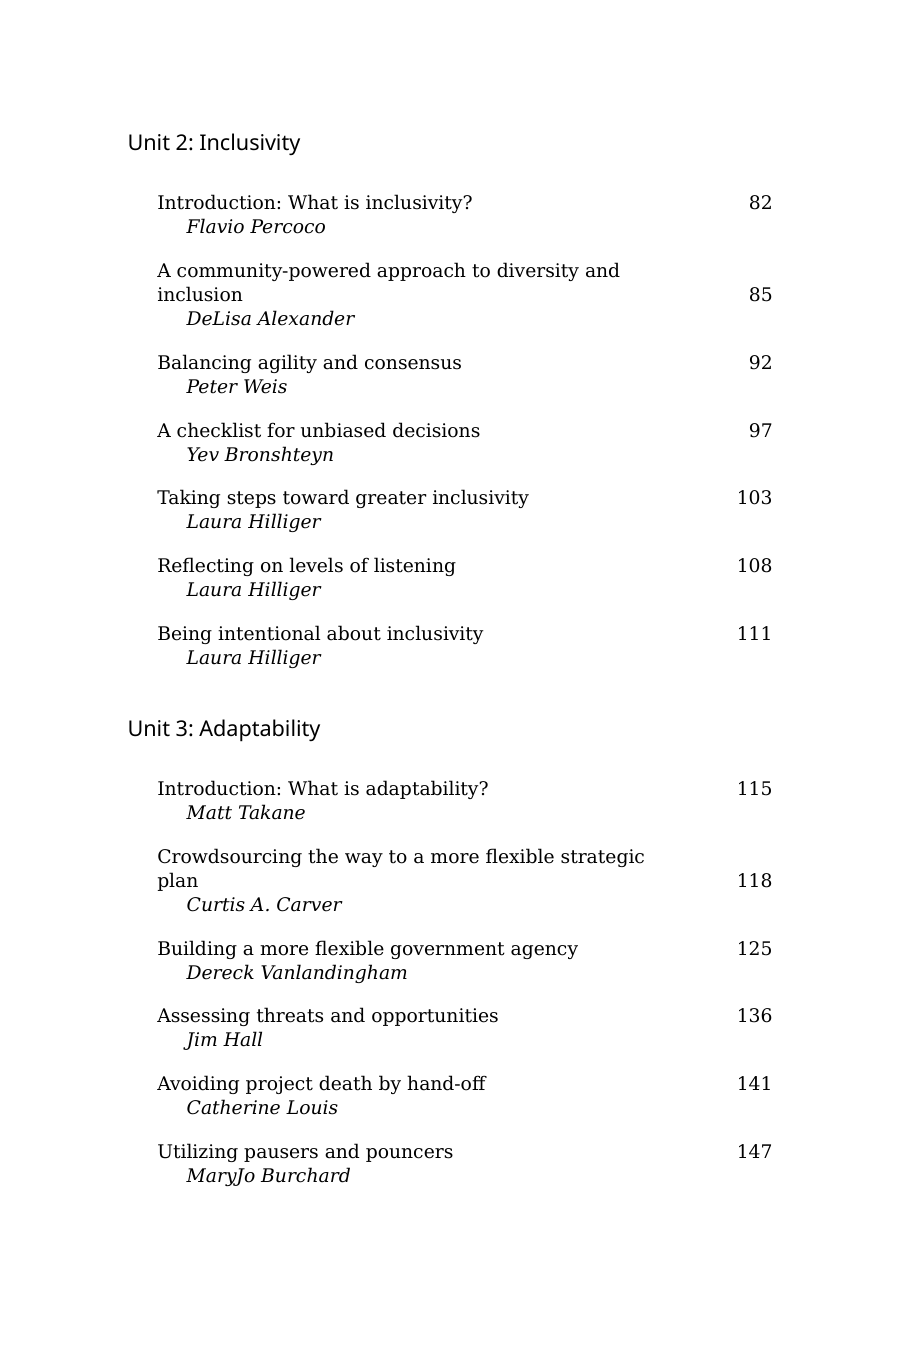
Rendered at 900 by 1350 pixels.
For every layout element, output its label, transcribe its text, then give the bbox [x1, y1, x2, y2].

text A checklist for unbiased decisions 97 [157, 419, 772, 441]
text MaryJo Burchard [186, 1165, 772, 1209]
text A community-powered approach to diversity and inclusion 85 [157, 260, 772, 306]
text Introduction: What is adaptability? 115 [157, 778, 772, 800]
text Flavio Percoco [186, 216, 772, 260]
text Introduction: What is inclusivity? 82 [157, 192, 772, 214]
text Building a more flexible government agency 125 [157, 938, 772, 959]
text Laura Hilliger [186, 511, 772, 555]
text Unit 3: Adaptability [127, 713, 772, 775]
text Avoiding project death by hand-off 141 [157, 1073, 772, 1095]
text Peter Weis [186, 376, 772, 419]
text Assessing threats and opportunities 136 [157, 1005, 772, 1027]
text Unit 2: Inclusivity [127, 127, 772, 189]
text Laura Hilliger [186, 647, 772, 691]
text Crowdsourcing the way to a more flexible strategic plan 118 [157, 846, 772, 892]
text Being intentional about inclusivity 111 [157, 623, 772, 645]
text Dereck Vanlandingham [186, 962, 772, 1005]
text Curtis A. Carver [186, 894, 772, 938]
text Yev Bronshteyn [186, 444, 772, 487]
text Utilizing pausers and pouncers 147 [157, 1141, 772, 1163]
text Taking steps toward greater inclusivity 103 [157, 487, 772, 509]
text Jim Hall [186, 1029, 772, 1073]
text Laura Hilliger [186, 579, 772, 623]
text Balancing agility and consensus 92 [157, 352, 772, 374]
text Matt Takane [186, 802, 772, 846]
text Catherine Louis [186, 1097, 772, 1141]
text Reflecting on levels of listening 108 [157, 555, 772, 577]
text DeLisa Alexander [186, 308, 772, 352]
